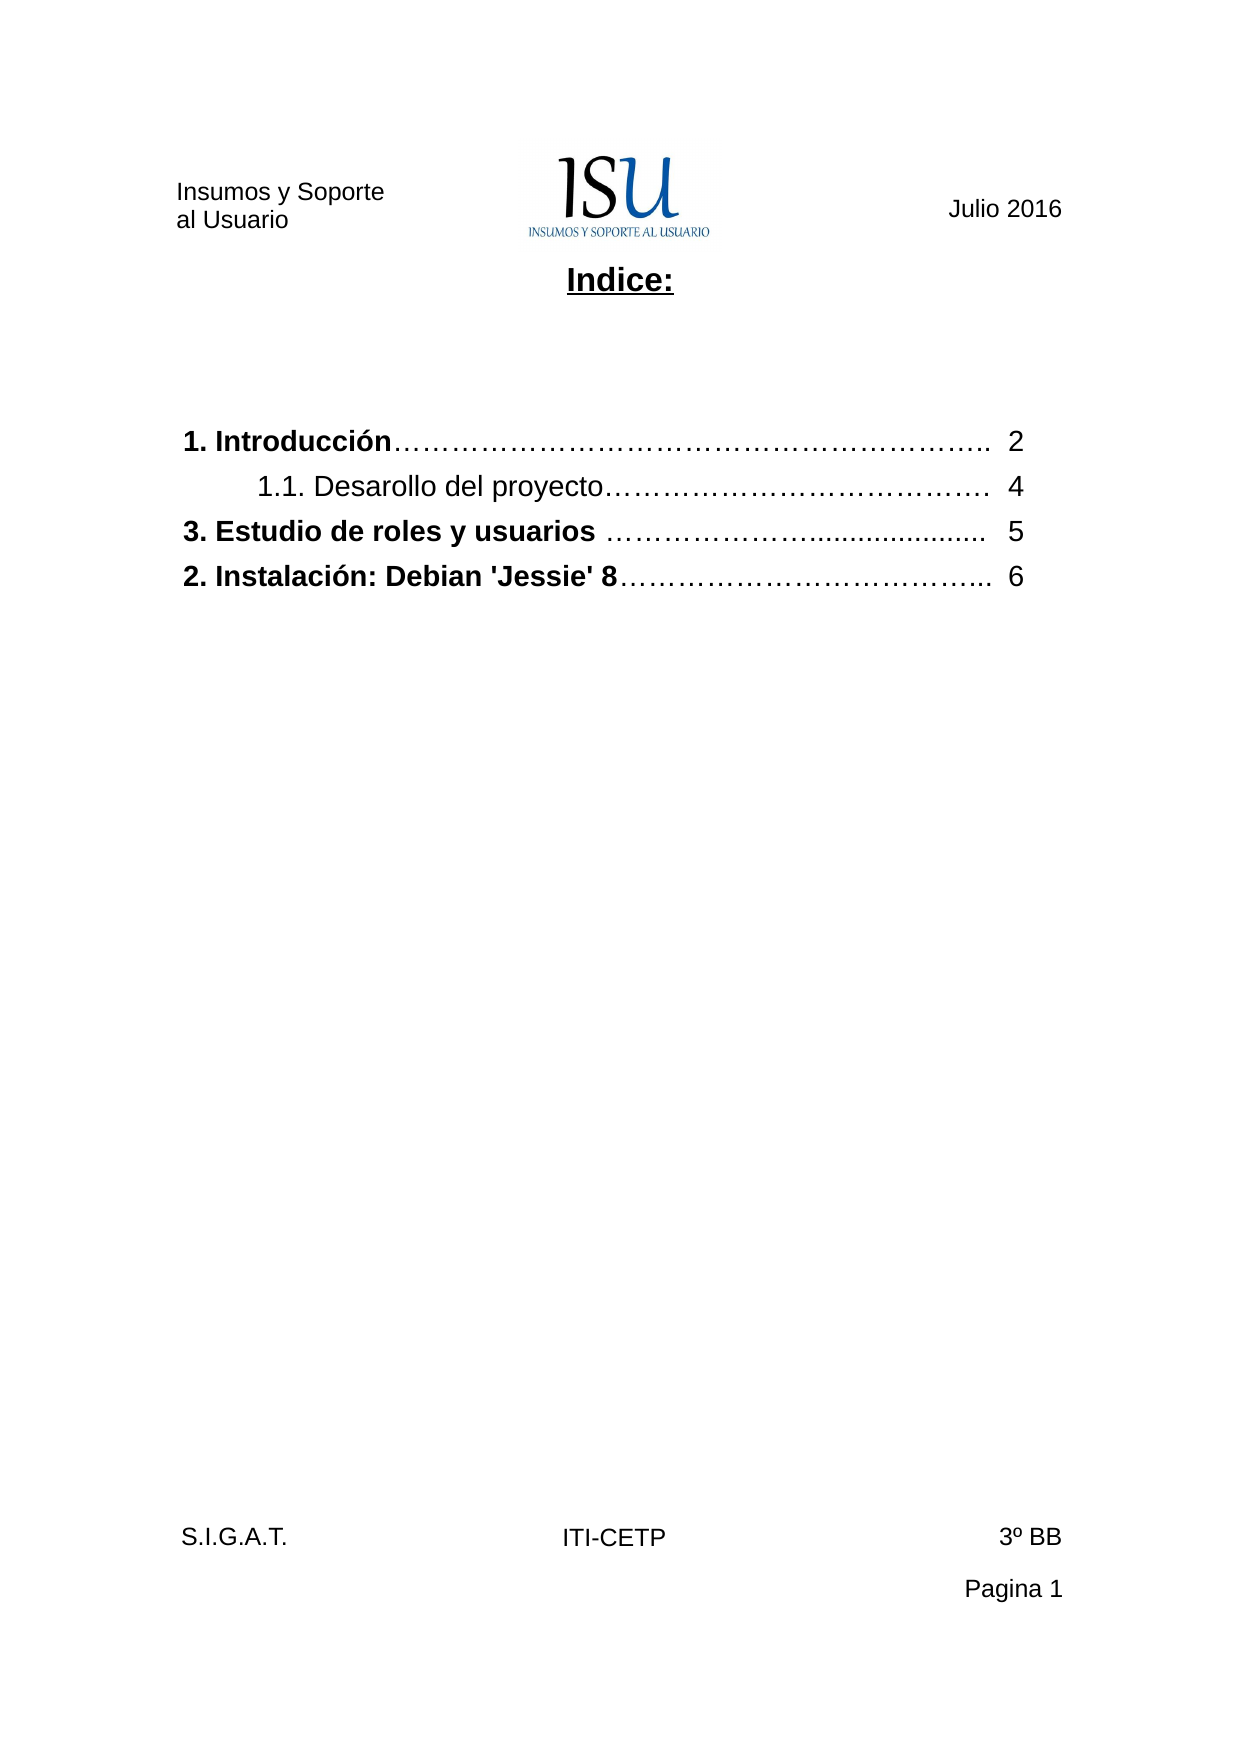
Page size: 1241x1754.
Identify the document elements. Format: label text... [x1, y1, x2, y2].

table_cell [177, 688, 1002, 733]
table_cell [1002, 1228, 1068, 1273]
picture [517, 138, 723, 252]
table_cell [1002, 598, 1068, 643]
table_cell [177, 868, 1002, 913]
table_cell [1002, 688, 1068, 733]
table_cell [1002, 643, 1068, 688]
table_cell [1002, 823, 1068, 868]
table_cell [1002, 1093, 1068, 1138]
table_cell [1002, 1138, 1068, 1183]
table_cell 6 [1002, 553, 1068, 598]
table_cell [1002, 1318, 1068, 1363]
table_cell [177, 1183, 1002, 1228]
table_cell [177, 1273, 1002, 1318]
table_cell [1002, 733, 1068, 778]
table_cell [177, 1318, 1002, 1363]
table_cell [177, 598, 1002, 643]
table_cell [1002, 958, 1068, 1003]
table_cell [1002, 913, 1068, 958]
table_cell [177, 1003, 1002, 1048]
table_cell [177, 958, 1002, 1003]
table_cell [177, 643, 1002, 688]
table_cell [177, 1093, 1002, 1138]
table_cell [177, 823, 1002, 868]
table_cell 5 [1002, 508, 1068, 553]
table_cell [1002, 778, 1068, 823]
table_cell [1002, 1048, 1068, 1093]
table_cell [177, 778, 1002, 823]
table_cell [177, 1048, 1002, 1093]
table_cell 2. Instalación: Debian 'Jessie' 8………………………………... [177, 553, 1002, 598]
table_cell 4 [1002, 463, 1068, 508]
table_header 2 [1002, 418, 1068, 463]
table_cell [1002, 1183, 1068, 1228]
table_cell [177, 1138, 1002, 1183]
table_cell 1.1. Desarollo del proyecto…………………………………. [177, 463, 1002, 508]
table_header 1. Introducción…………………………………………………….. [177, 418, 1002, 463]
table_cell 3. Estudio de roles y usuarios …………………...................... [177, 508, 1002, 553]
table_cell [1002, 1273, 1068, 1318]
table_cell [1002, 868, 1068, 913]
table_cell [177, 733, 1002, 778]
table_cell [1002, 1003, 1068, 1048]
table_cell [177, 1228, 1002, 1273]
text Indice: [177, 260, 1063, 298]
table_cell [177, 913, 1002, 958]
